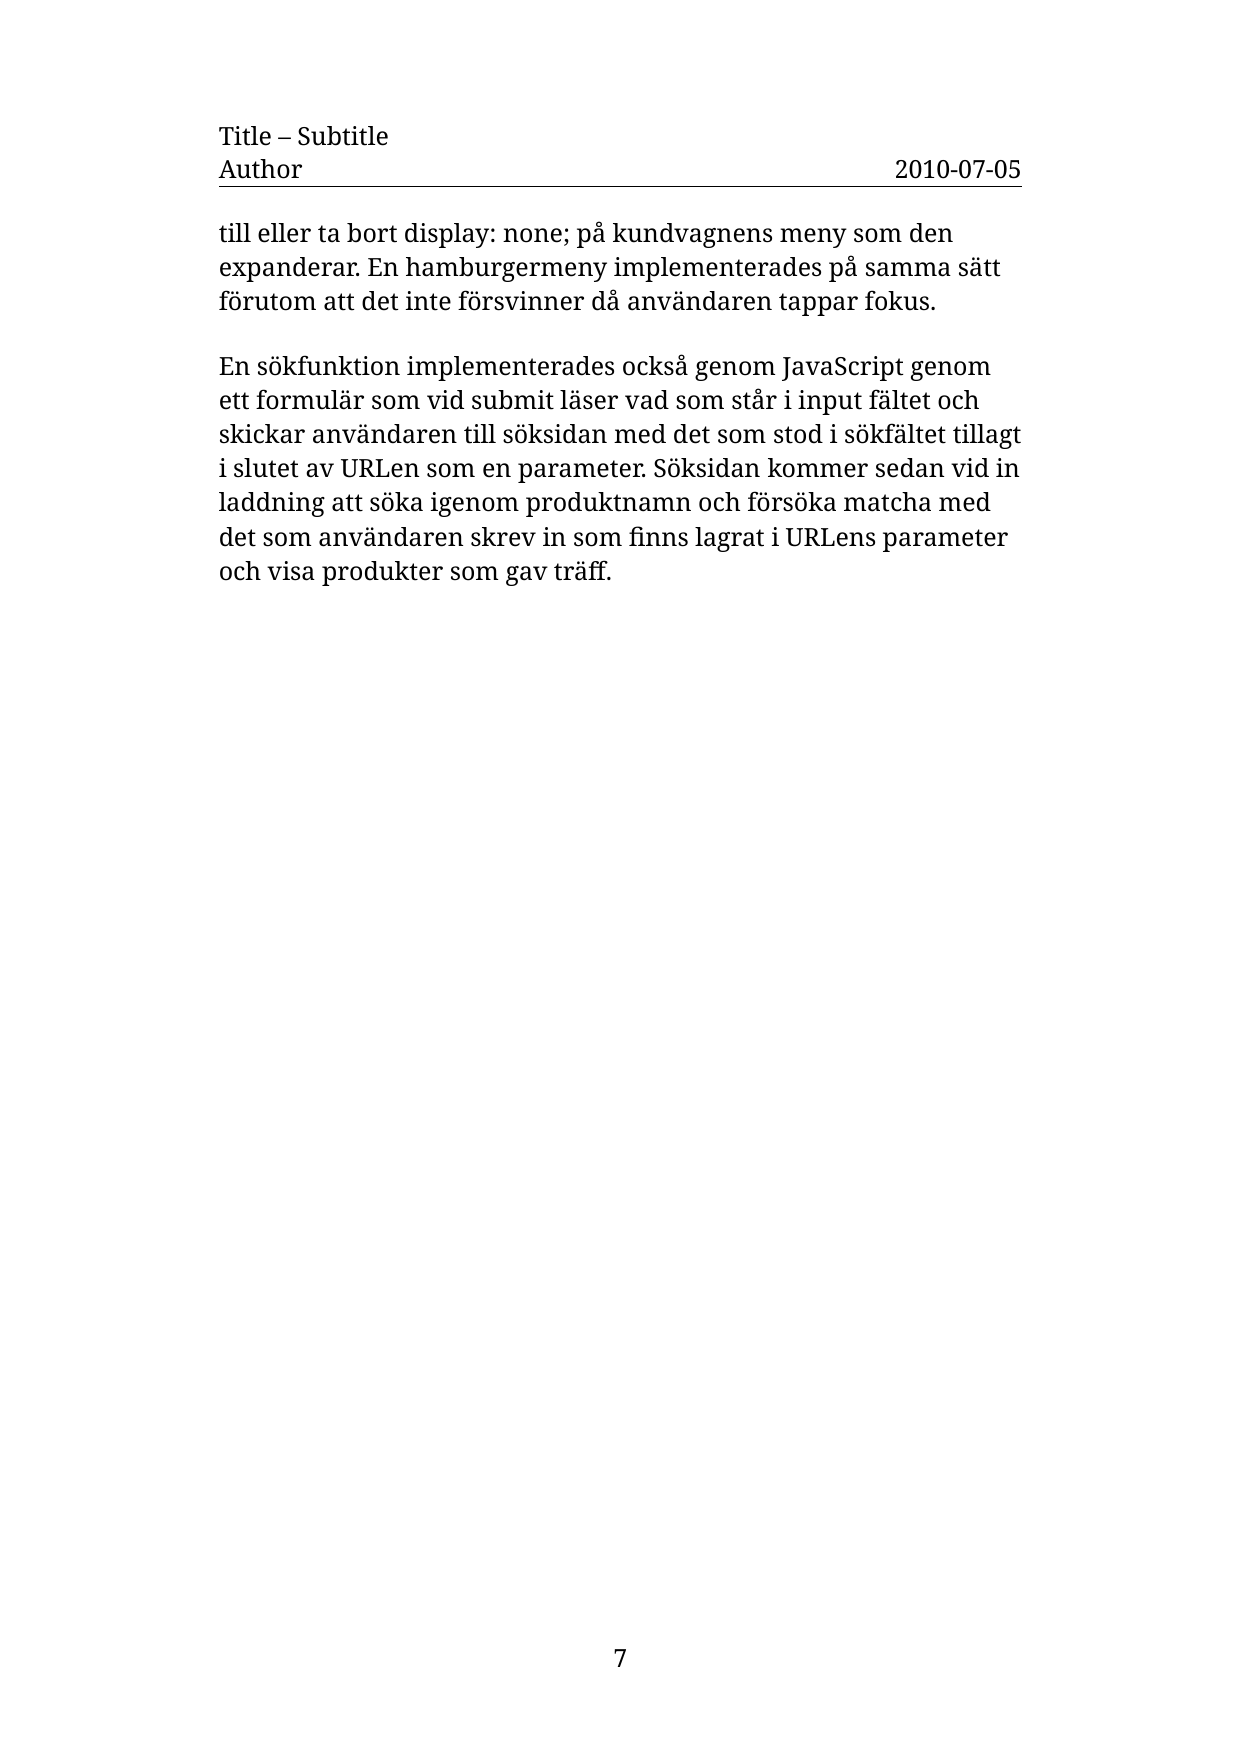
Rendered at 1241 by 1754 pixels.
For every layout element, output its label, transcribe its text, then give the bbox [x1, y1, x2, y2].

text En sökfunktion implementerades också genom JavaScript genom ett formulär som vid submit läser vad som står i input fältet och skickar användaren till söksidan med det som stod i sökfältet tillagt i slutet av URLen som en parameter. Söksidan kommer sedan vid in laddning att söka igenom produktnamn och försöka matcha med det som användaren skrev in som finns lagrat i URLens parameter och visa produkter som gav träff. [218, 349, 1022, 587]
text till eller ta bort display: none; på kundvagnens meny som den expanderar. En hamburgermeny implementerades på samma sätt förutom att det inte försvinner då användaren tappar fokus. [218, 216, 1022, 318]
